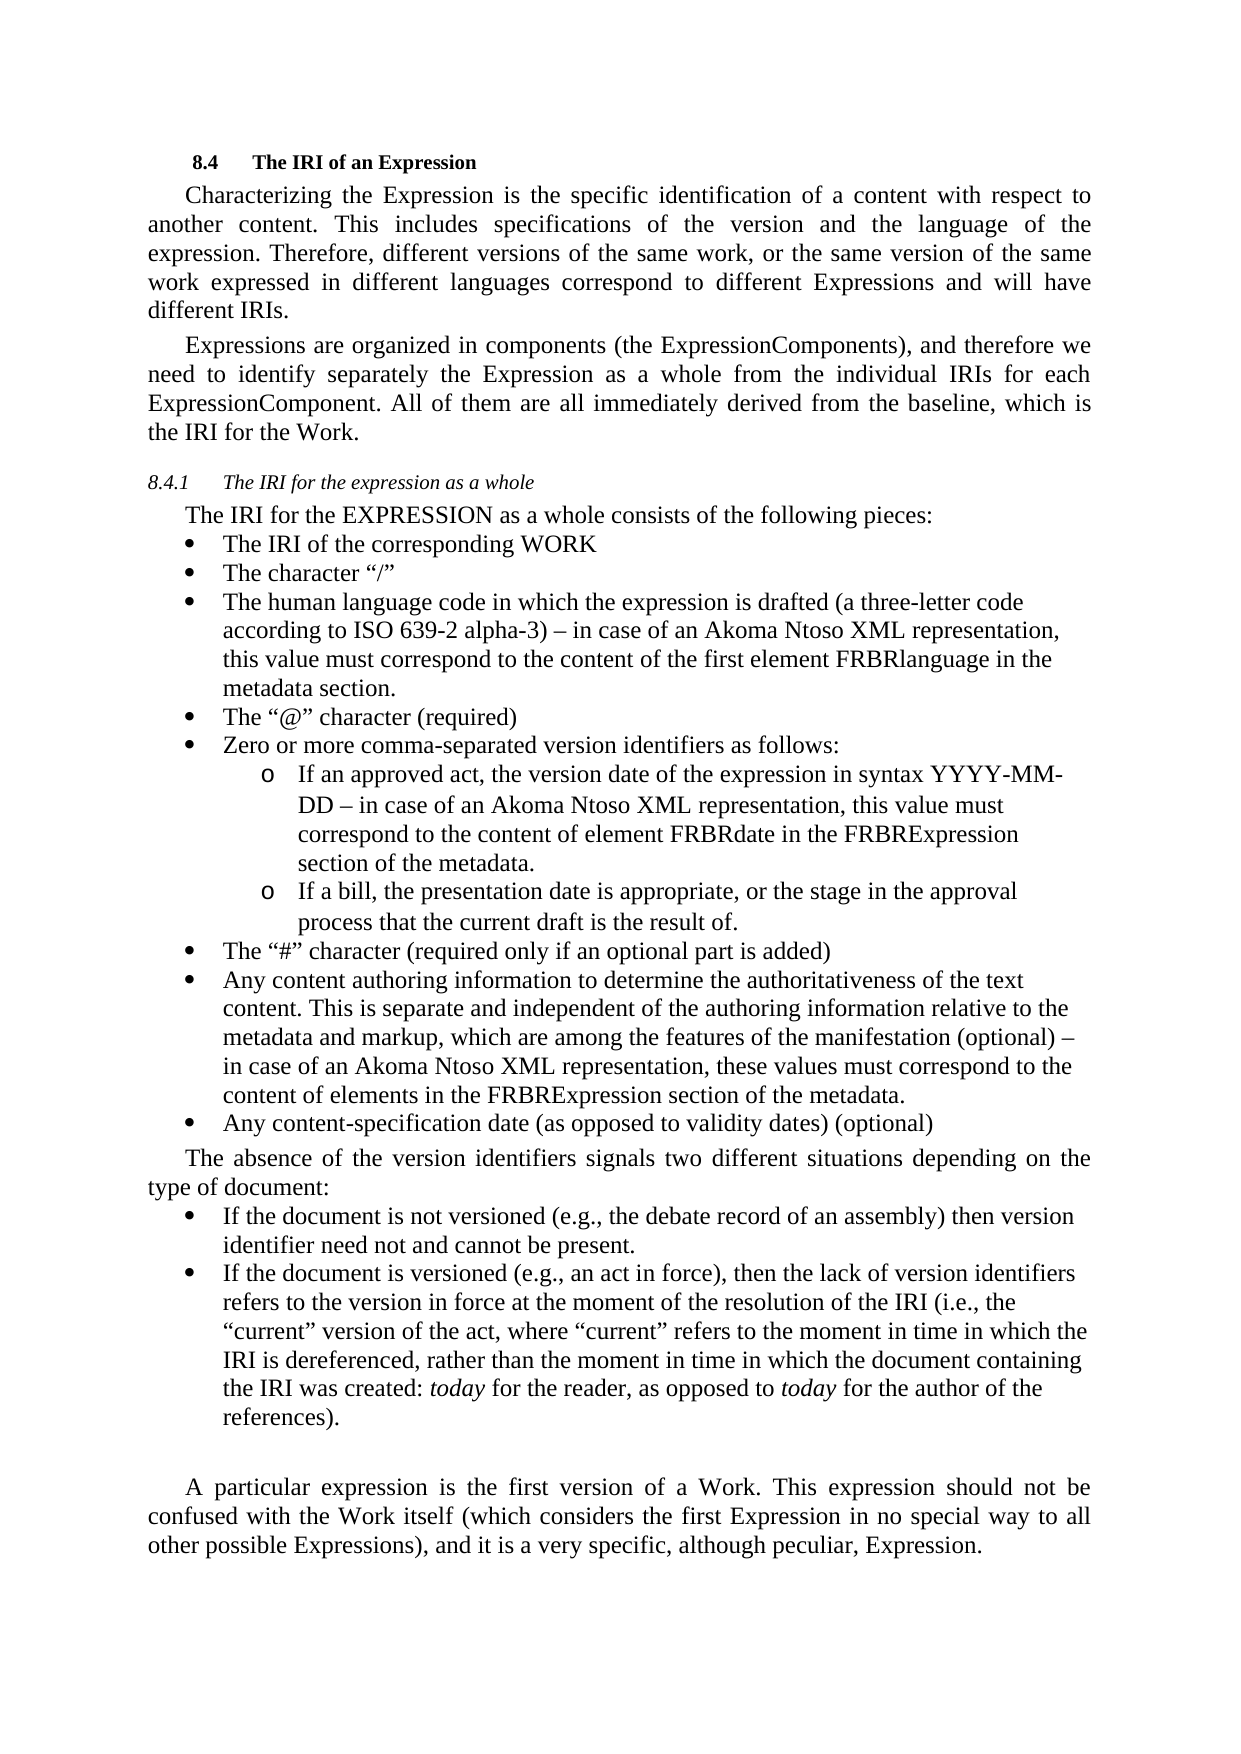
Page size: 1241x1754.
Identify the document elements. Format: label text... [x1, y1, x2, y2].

text A particular expression is the first version of a Work. This expression should not be confused with the Work itself (which considers the first Expression in no special way to all other possible Expressions), and it is a very specific, although peculiar, Expression. [148, 1472, 1092, 1558]
list The human language code in which the expression is drafted (a three-letter code according to ISO 639-2 alpha-3) – in case of an Akoma Ntoso XML representation, this value must correspond to the content of the first element FRBRlanguage in the metadata section. [185, 587, 1092, 702]
list If the document is not versioned (e.g., the debate record of an assembly) then version identifier need not and cannot be present. [185, 1201, 1092, 1258]
text The absence of the version identifiers signals two different situations depending on the type of document: [148, 1143, 1092, 1201]
text Characterizing the Expression is the specific identification of a content with respect to another content. This includes specifications of the version and the language of the expression. Therefore, different versions of the same work, or the same version of the same work expressed in different languages correspond to different Expressions and will have different IRIs. [148, 180, 1092, 324]
text The IRI for the EXPRESSION as a whole consists of the following pieces: [148, 501, 1092, 529]
list If a bill, the presentation date is appropriate, or the stage in the approval process that the current draft is the result of. [260, 876, 1092, 936]
list The “#” character (required only if an optional part is added) [185, 936, 1092, 965]
subtitle The IRI of an Expression [192, 150, 1092, 174]
list Any content-specification date (as opposed to validity dates) (optional) [185, 1108, 1092, 1137]
list If an approved act, the version date of the expression in syntax YYYY-MM-DD – in case of an Akoma Ntoso XML representation, this value must correspond to the content of element FRBRdate in the FRBRExpression section of the metadata. [260, 759, 1092, 876]
list If the document is versioned (e.g., an act in force), then the lack of version identifiers refers to the version in force at the moment of the resolution of the IRI (i.e., the “current” version of the act, where “current” refers to the moment in time in which the IRI is dereferenced, rather than the moment in time in which the document containing the IRI was created: today for the reader, as opposed to today for the author of the references). [185, 1258, 1092, 1431]
list The character “/” [185, 558, 1092, 587]
list The IRI of the corresponding WORK [185, 529, 1092, 558]
text Expressions are organized in components (the ExpressionComponents), and therefore we need to identify separately the Expression as a whole from the individual IRIs for each ExpressionComponent. All of them are all immediately derived from the baseline, which is the IRI for the Work. [148, 330, 1092, 445]
list Any content authoring information to determine the authoritativeness of the text content. This is separate and independent of the authoring information relative to the metadata and markup, which are among the features of the manifestation (optional) – in case of an Akoma Ntoso XML representation, these values must correspond to the content of elements in the FRBRExpression section of the metadata. [185, 965, 1092, 1108]
list Zero or more comma-separated version identifiers as follows: [185, 731, 1092, 759]
subtitle The IRI for the expression as a whole [148, 470, 1092, 494]
list The “@” character (required) [185, 702, 1092, 731]
